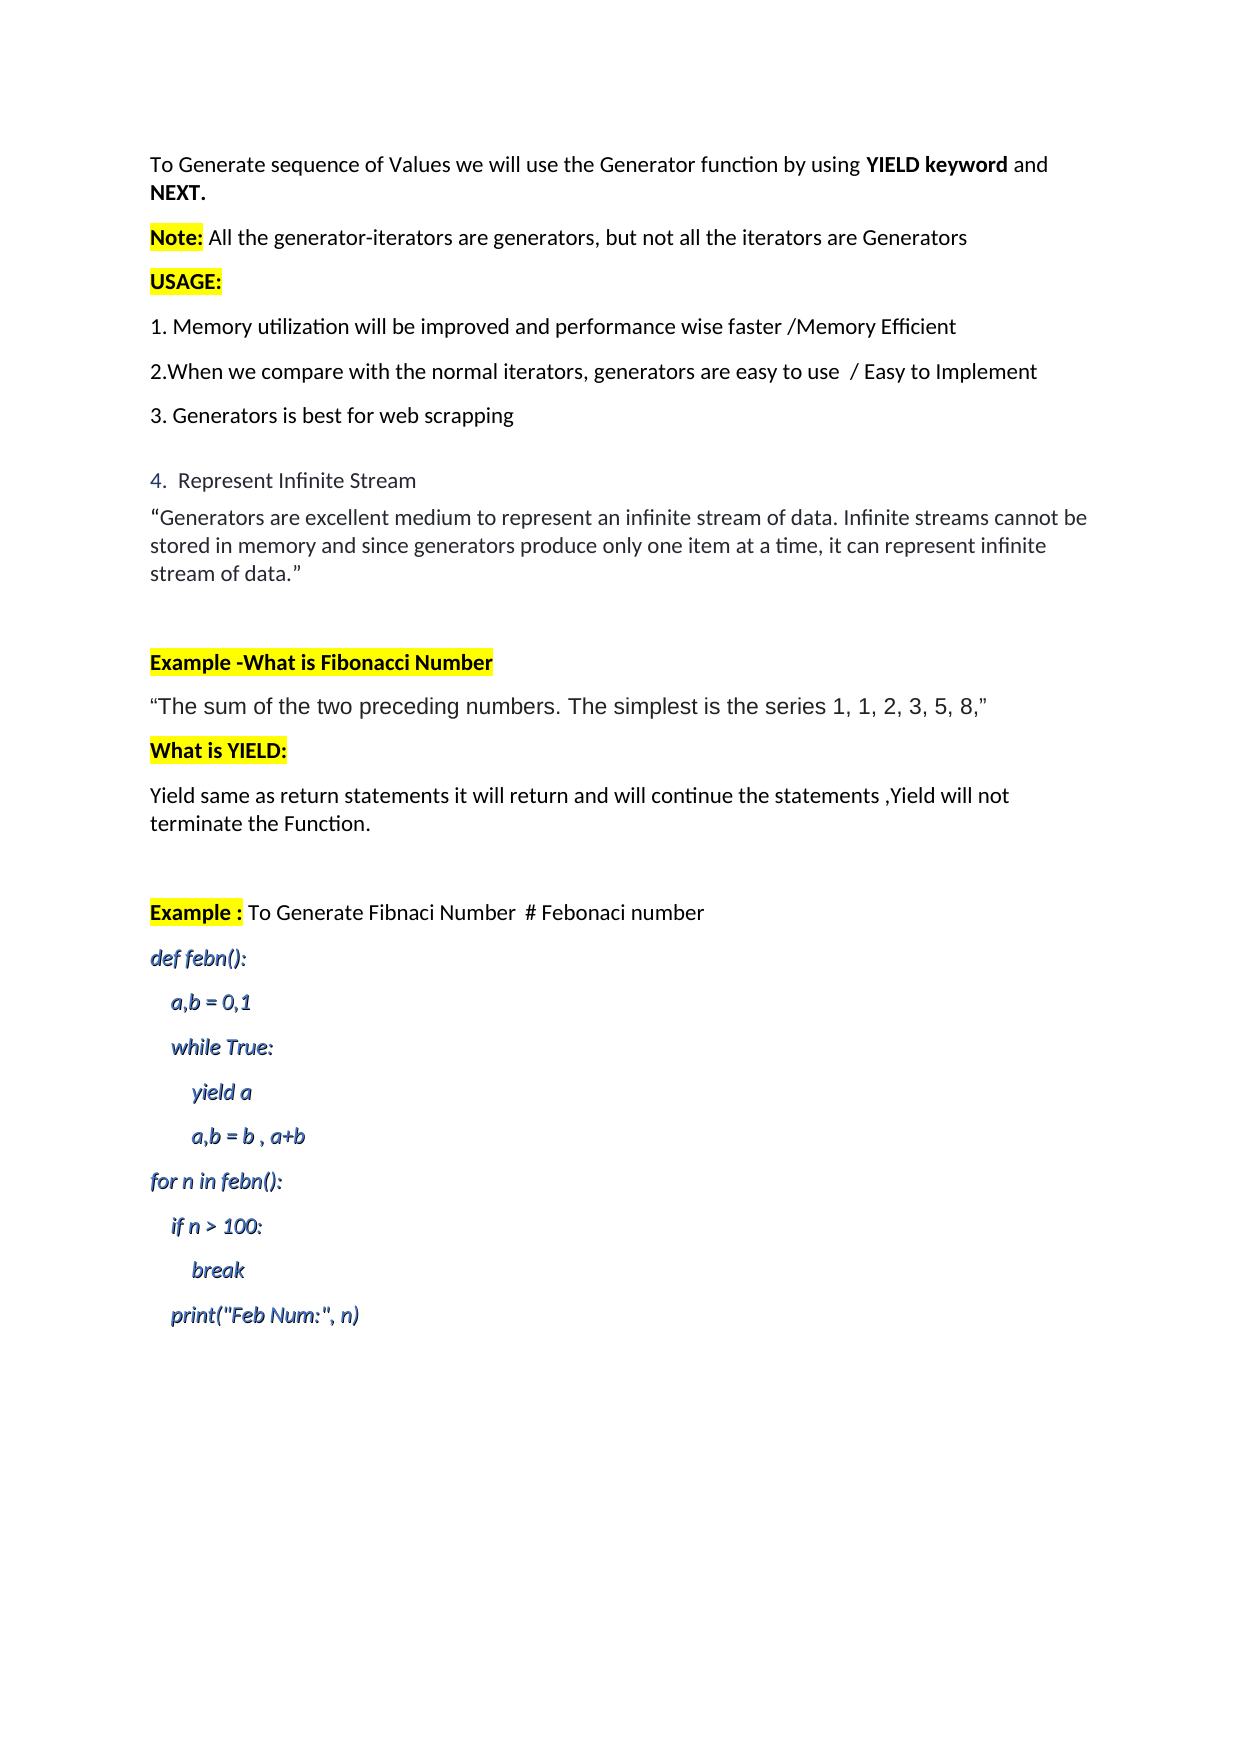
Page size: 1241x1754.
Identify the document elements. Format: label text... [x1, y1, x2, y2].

text Note: All the generator-iterators are generators, but not all the iterators are Generators [150, 223, 1090, 251]
text 1. Memory utilization will be improved and performance wise faster /Memory Efficient [150, 312, 1090, 340]
text 2.When we compare with the normal iterators, generators are easy to use / Easy to Implement [150, 357, 1090, 385]
text To Generate sequence of Values we will use the Generator function by using YIELD keyword and NEXT. [150, 150, 1090, 206]
text USAGE: [150, 267, 1090, 295]
text 3. Generators is best for web scrapping [150, 401, 1090, 429]
text print("Feb Num:", n) [150, 1300, 1090, 1328]
text What is YIELD: [150, 736, 1090, 764]
text def febn(): [150, 943, 1090, 971]
text Example -What is Fibonacci Number [150, 648, 1090, 676]
text a,b = 0,1 [150, 987, 1090, 1016]
text Yield same as return statements it will return and will continue the statements ,Yield will not terminate the Function. [150, 781, 1090, 837]
subtitle 4. Represent Infinite Stream [150, 466, 1090, 494]
text while True: [150, 1032, 1090, 1060]
text “Generators are excellent medium to represent an infinite stream of data. Infinite streams cannot be stored in memory and since generators produce only one item at a time, it can represent infinite stream of data.” [150, 503, 1090, 587]
text if n > 100: [150, 1211, 1090, 1239]
text for n in febn(): [150, 1166, 1090, 1194]
text Example : To Generate Fibnaci Number # Febonaci number [150, 898, 1090, 926]
text a,b = b , a+b [150, 1122, 1090, 1149]
text “The sum of the two preceding numbers. The simplest is the series 1, 1, 2, 3, 5, 8,” [150, 693, 1090, 719]
text yield a [150, 1077, 1090, 1105]
text break [150, 1256, 1090, 1284]
